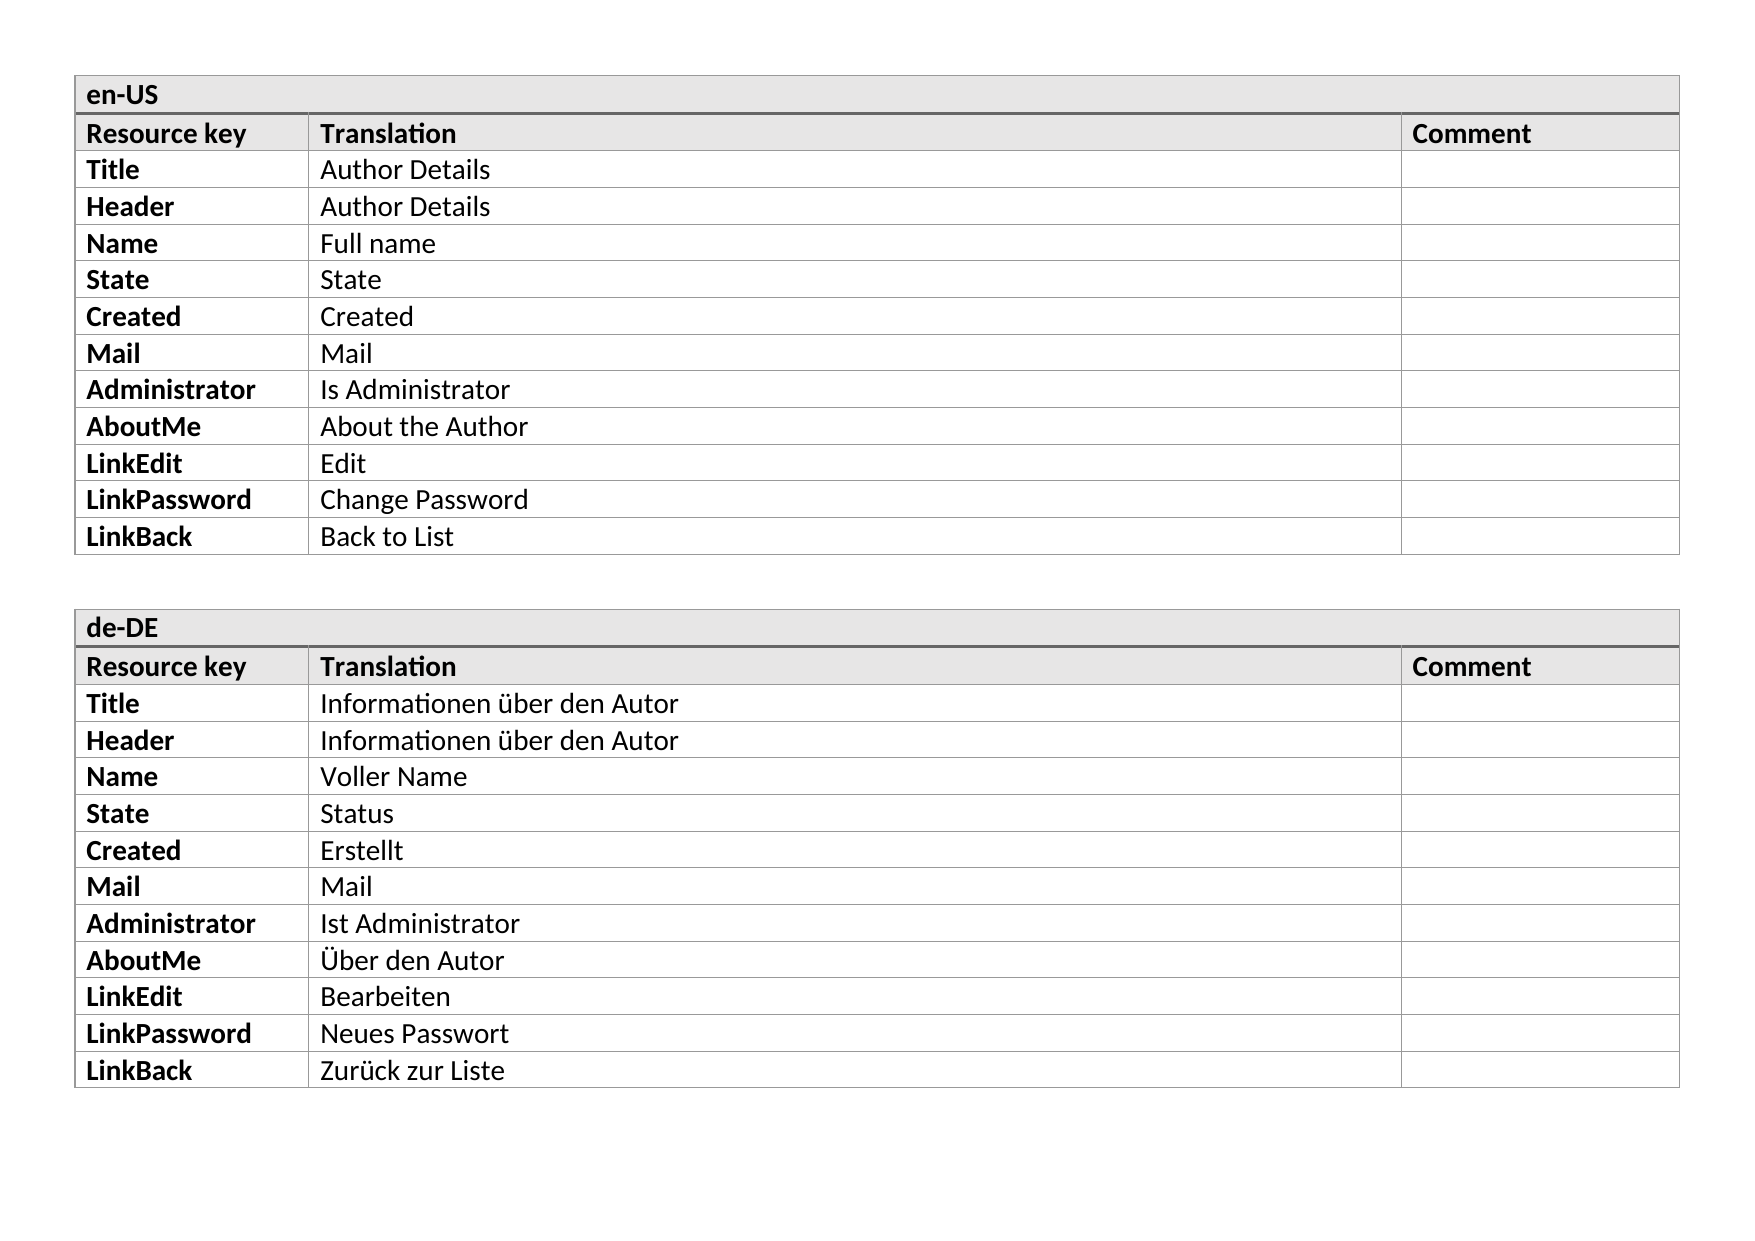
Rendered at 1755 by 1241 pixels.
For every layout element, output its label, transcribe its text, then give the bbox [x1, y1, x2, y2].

table_cell LinkPassword [76, 1015, 308, 1051]
table_cell Zurück zur Liste [309, 1052, 1401, 1087]
table_cell Über den Autor [309, 942, 1401, 977]
table_cell Resource key [76, 115, 308, 150]
table_cell LinkBack [76, 1052, 308, 1087]
table_cell Administrator [76, 371, 308, 407]
table_cell Header [76, 188, 308, 224]
table_cell State [309, 261, 1401, 297]
table_cell Name [76, 758, 308, 794]
table_cell Translation [309, 648, 1401, 684]
table_cell Mail [76, 335, 308, 370]
table_cell [1402, 225, 1679, 260]
table_cell [1402, 942, 1679, 977]
table_cell [1402, 261, 1679, 297]
table_cell Header [76, 722, 308, 757]
table_cell LinkEdit [76, 445, 308, 480]
table_cell [1402, 408, 1679, 444]
table_cell Administrator [76, 905, 308, 941]
table_cell [1402, 371, 1679, 407]
table_cell LinkBack [76, 518, 308, 554]
table_cell Created [309, 298, 1401, 334]
table_cell Mail [309, 335, 1401, 370]
table_cell [1402, 151, 1679, 187]
table_cell Author Details [309, 188, 1401, 224]
table_cell Created [76, 832, 308, 867]
table_cell Voller Name [309, 758, 1401, 794]
table_cell Name [76, 225, 308, 260]
table_cell [1402, 795, 1679, 831]
table_cell About the Author [309, 408, 1401, 444]
table_cell LinkEdit [76, 978, 308, 1014]
table_cell AboutMe [76, 942, 308, 977]
table_cell Is Administrator [309, 371, 1401, 407]
table_header de-DE [76, 610, 1679, 645]
table_header en-US [76, 76, 1679, 112]
table_cell Bearbeiten [309, 978, 1401, 1014]
table_cell Translation [309, 115, 1401, 150]
table_cell Comment [1402, 115, 1679, 150]
table_cell [1402, 188, 1679, 224]
table_cell Author Details [309, 151, 1401, 187]
table_cell [1402, 335, 1679, 370]
table_cell [1402, 1015, 1679, 1051]
table_cell Back to List [309, 518, 1401, 554]
table_cell Edit [309, 445, 1401, 480]
table_cell [1402, 481, 1679, 517]
table_cell Informationen über den Autor [309, 685, 1401, 721]
table_cell Mail [309, 868, 1401, 904]
table_cell Title [76, 685, 308, 721]
table_cell Erstellt [309, 832, 1401, 867]
table_cell Comment [1402, 648, 1679, 684]
table_cell Neues Passwort [309, 1015, 1401, 1051]
table_cell Resource key [76, 648, 308, 684]
table_cell State [76, 261, 308, 297]
table_cell Change Password [309, 481, 1401, 517]
table_cell [1402, 298, 1679, 334]
table_cell [1402, 722, 1679, 757]
table_cell [1402, 832, 1679, 867]
table_cell [1402, 445, 1679, 480]
table_cell Mail [76, 868, 308, 904]
table_cell State [76, 795, 308, 831]
table_cell Created [76, 298, 308, 334]
table_cell [1402, 518, 1679, 554]
table_cell [1402, 978, 1679, 1014]
table_cell [1402, 868, 1679, 904]
table_cell Ist Administrator [309, 905, 1401, 941]
table_cell [1402, 685, 1679, 721]
table_cell Informationen über den Autor [309, 722, 1401, 757]
table_cell [1402, 1052, 1679, 1087]
table_cell Status [309, 795, 1401, 831]
table_cell LinkPassword [76, 481, 308, 517]
table_cell [1402, 905, 1679, 941]
table_cell Title [76, 151, 308, 187]
table_cell AboutMe [76, 408, 308, 444]
table_cell [1402, 758, 1679, 794]
table_cell Full name [309, 225, 1401, 260]
